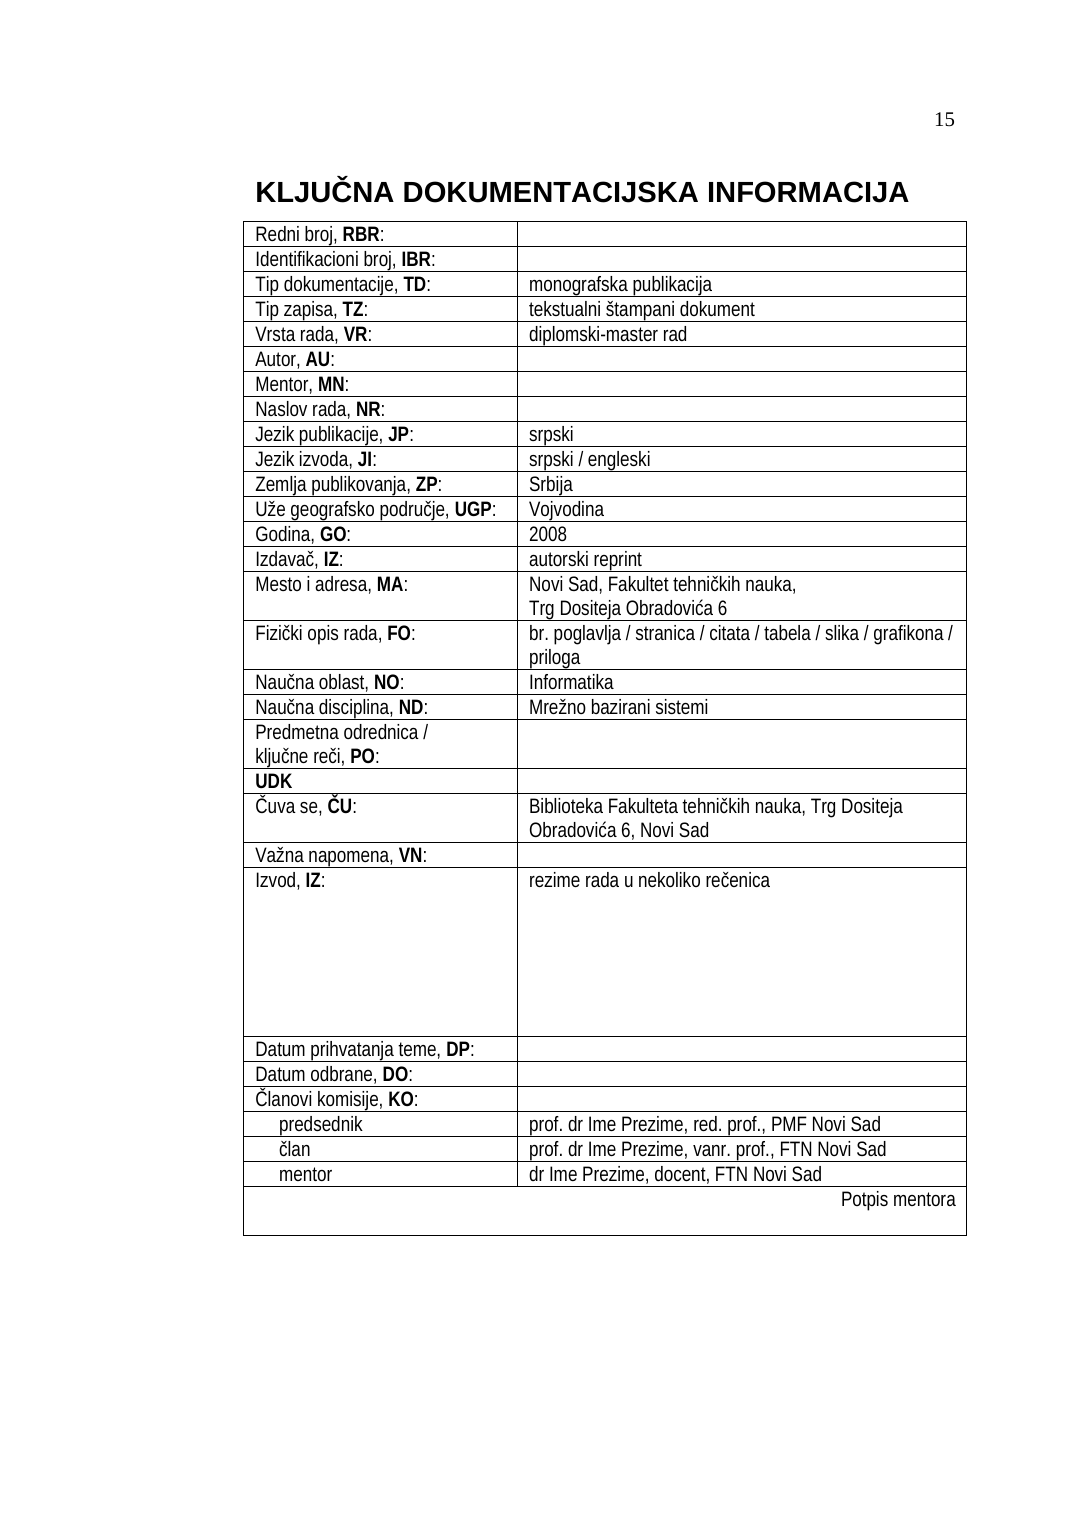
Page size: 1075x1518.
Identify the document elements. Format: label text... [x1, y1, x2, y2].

table_cell Tip dokumentacije, TD: [244, 272, 517, 296]
table_cell Izdavač, IZ: [244, 547, 517, 571]
table_cell rezime rada u nekoliko rečenica [518, 868, 966, 1036]
table_cell tekstualni štampani dokument [518, 297, 966, 321]
table_cell [518, 347, 966, 371]
table_cell monografska publikacija [518, 272, 966, 296]
table_cell Naučna oblast, NO: [244, 670, 517, 694]
table_cell [518, 769, 966, 793]
table_cell Važna napomena, VN: [244, 843, 517, 867]
table_cell Tip zapisa, TZ: [244, 297, 517, 321]
table_cell [518, 397, 966, 421]
subtitle KLJUČNA DOKUMENTACIJSKA INFORMACIJA [255, 175, 955, 208]
table_cell Fizički opis rada, FO: [244, 621, 517, 669]
table_cell Vrsta rada, VR: [244, 322, 517, 346]
table_cell Novi Sad, Fakultet tehničkih nauka, Trg Dositeja Obradovića 6 [518, 572, 966, 620]
table_cell predsednik [244, 1112, 517, 1136]
table_cell Autor, AU: [244, 347, 517, 371]
table_cell Mrežno bazirani sistemi [518, 695, 966, 719]
table_cell Datum prihvatanja teme, DP: [244, 1037, 517, 1061]
table_cell prof. dr Ime Prezime, vanr. prof., FTN Novi Sad [518, 1137, 966, 1161]
table_cell dr Ime Prezime, docent, FTN Novi Sad [518, 1162, 966, 1186]
table_cell Predmetna odrednica / ključne reči, PO: [244, 720, 517, 768]
table_header Redni broj, RBR: [244, 222, 517, 246]
table_cell Jezik publikacije, JP: [244, 422, 517, 446]
table_cell Vojvodina [518, 497, 966, 521]
table_cell mentor [244, 1162, 517, 1186]
table_cell Naučna disciplina, ND: [244, 695, 517, 719]
table_cell Srbija [518, 472, 966, 496]
table_cell Naslov rada, NR: [244, 397, 517, 421]
table_cell [518, 247, 966, 271]
table_cell br. poglavlja / stranica / citata / tabela / slika / grafikona / priloga [518, 621, 966, 669]
table_cell Informatika [518, 670, 966, 694]
table_cell [518, 843, 966, 867]
table_cell član [244, 1137, 517, 1161]
table_cell diplomski-master rad [518, 322, 966, 346]
table_cell 2008 [518, 522, 966, 546]
table_cell UDK [244, 769, 517, 793]
table_cell [518, 720, 966, 768]
table_cell autorski reprint [518, 547, 966, 571]
table_cell [518, 1037, 966, 1061]
table_cell srpski [518, 422, 966, 446]
table_cell [518, 1062, 966, 1086]
table_cell Jezik izvoda, JI: [244, 447, 517, 471]
table_cell Identifikacioni broj, IBR: [244, 247, 517, 271]
table_cell [518, 372, 966, 396]
table_cell Uže geografsko područje, UGP: [244, 497, 517, 521]
table_header [518, 222, 966, 246]
table_cell Članovi komisije, KO: [244, 1087, 517, 1111]
table_cell srpski / engleski [518, 447, 966, 471]
table_cell Godina, GO: [244, 522, 517, 546]
table_cell Čuva se, ČU: [244, 794, 517, 842]
table_cell prof. dr Ime Prezime, red. prof., PMF Novi Sad [518, 1112, 966, 1136]
table_cell Izvod, IZ: [244, 868, 517, 1036]
table_cell Potpis mentora [244, 1187, 966, 1234]
table_cell [518, 1087, 966, 1111]
table_cell Zemlja publikovanja, ZP: [244, 472, 517, 496]
table_cell Datum odbrane, DO: [244, 1062, 517, 1086]
table_cell Mentor, MN: [244, 372, 517, 396]
table_cell Mesto i adresa, MA: [244, 572, 517, 620]
table_cell Biblioteka Fakulteta tehničkih nauka, Trg Dositeja Obradovića 6, Novi Sad [518, 794, 966, 842]
